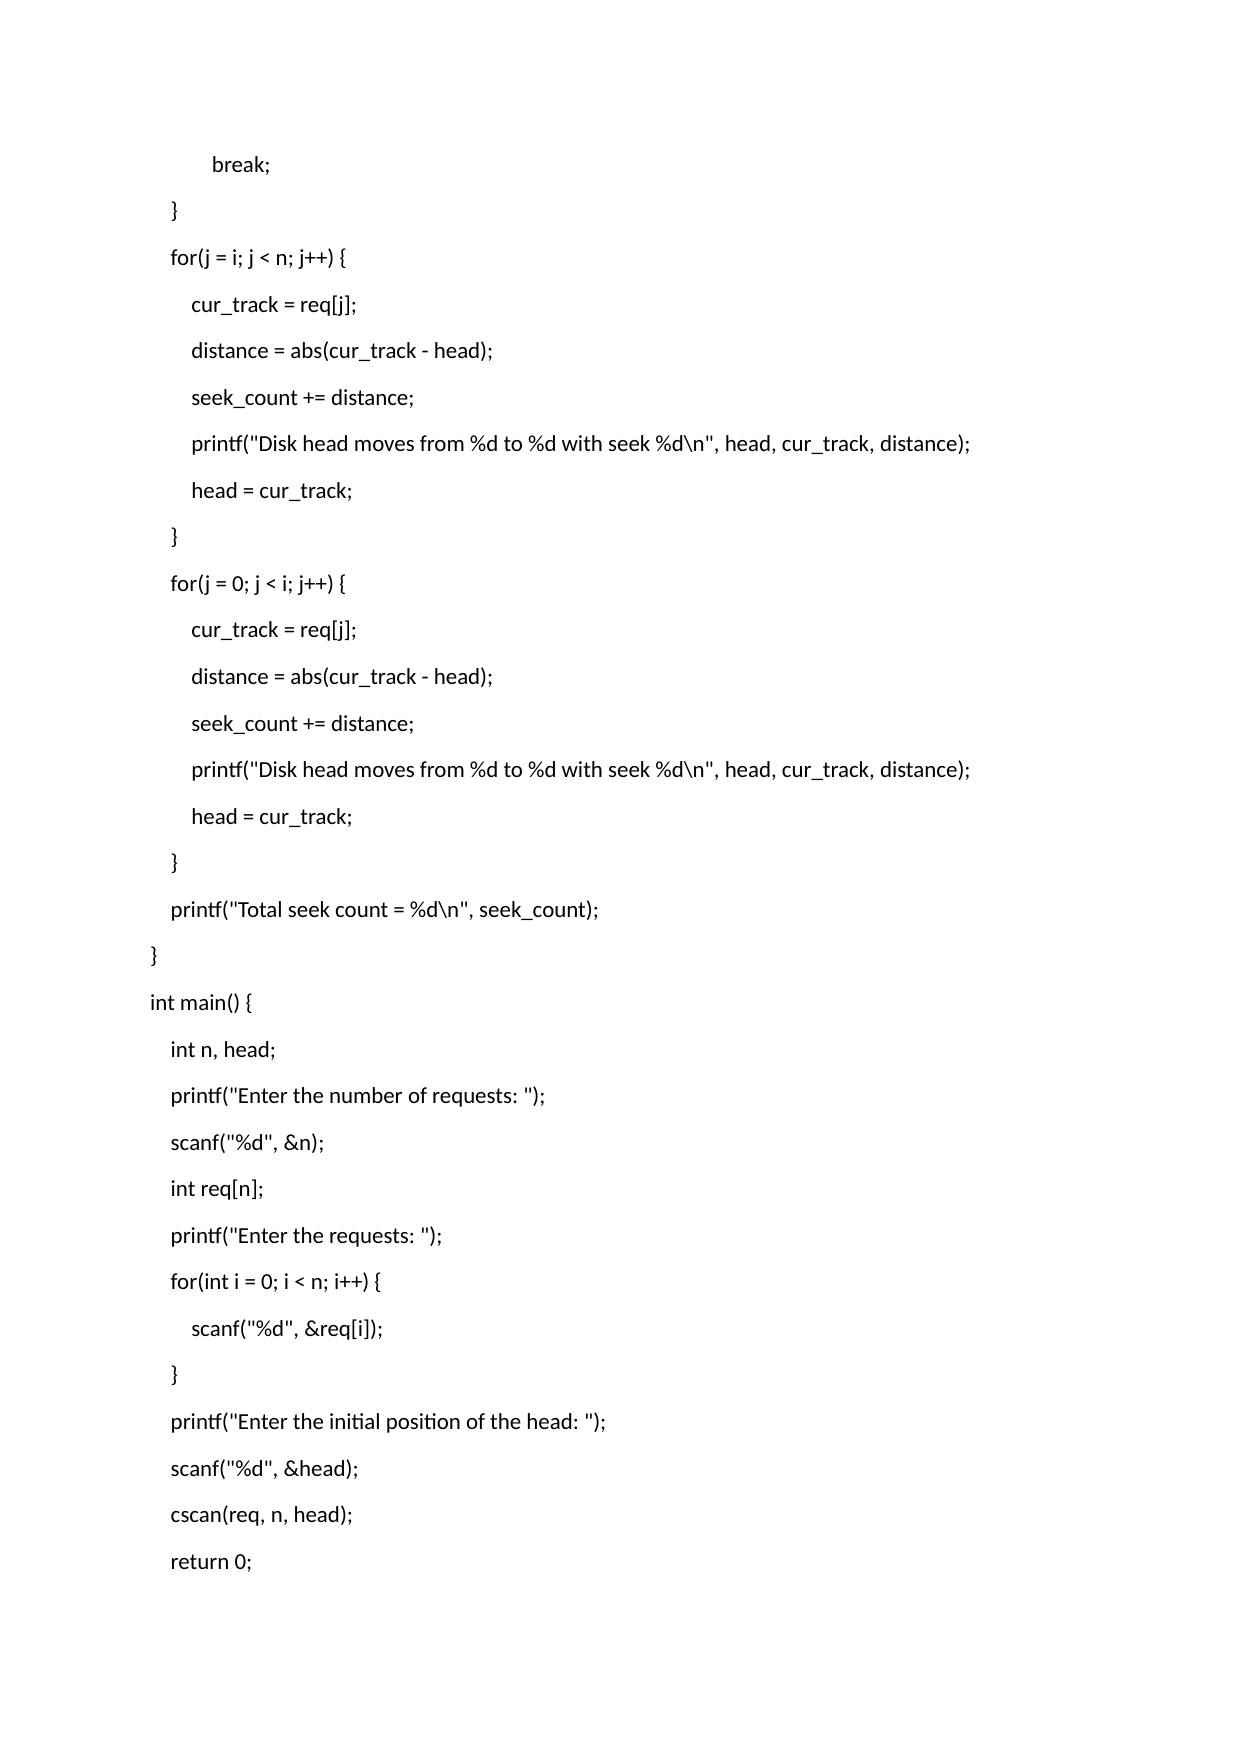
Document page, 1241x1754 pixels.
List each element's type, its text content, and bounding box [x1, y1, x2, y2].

text scanf("%d", &req[i]); [150, 1314, 1090, 1342]
text cscan(req, n, head); [150, 1500, 1090, 1528]
text seek_count += distance; [150, 709, 1090, 737]
text printf("Enter the initial position of the head: "); [150, 1407, 1090, 1435]
text printf("Disk head moves from %d to %d with seek %d\n", head, cur_track, distance); [150, 429, 1090, 457]
text for(int i = 0; i < n; i++) { [150, 1267, 1090, 1296]
text } [150, 522, 1090, 551]
text scanf("%d", &head); [150, 1454, 1090, 1482]
text } [150, 197, 1090, 224]
text seek_count += distance; [150, 383, 1090, 411]
text break; [150, 150, 1090, 178]
text int main() { [150, 988, 1090, 1016]
text cur_track = req[j]; [150, 616, 1090, 644]
text distance = abs(cur_track - head); [150, 336, 1090, 364]
text return 0; [150, 1547, 1090, 1575]
text printf("Total seek count = %d\n", seek_count); [150, 895, 1090, 923]
text printf("Disk head moves from %d to %d with seek %d\n", head, cur_track, distance); [150, 755, 1090, 783]
text distance = abs(cur_track - head); [150, 662, 1090, 690]
text } [150, 848, 1090, 876]
text printf("Enter the requests: "); [150, 1221, 1090, 1249]
text head = cur_track; [150, 802, 1090, 830]
text } [150, 942, 1090, 969]
text for(j = i; j < n; j++) { [150, 243, 1090, 271]
text for(j = 0; j < i; j++) { [150, 569, 1090, 597]
text int req[n]; [150, 1174, 1090, 1202]
text int n, head; [150, 1035, 1090, 1063]
text printf("Enter the number of requests: "); [150, 1081, 1090, 1109]
text cur_track = req[j]; [150, 290, 1090, 318]
text scanf("%d", &n); [150, 1128, 1090, 1156]
text } [150, 1361, 1090, 1389]
text head = cur_track; [150, 476, 1090, 504]
